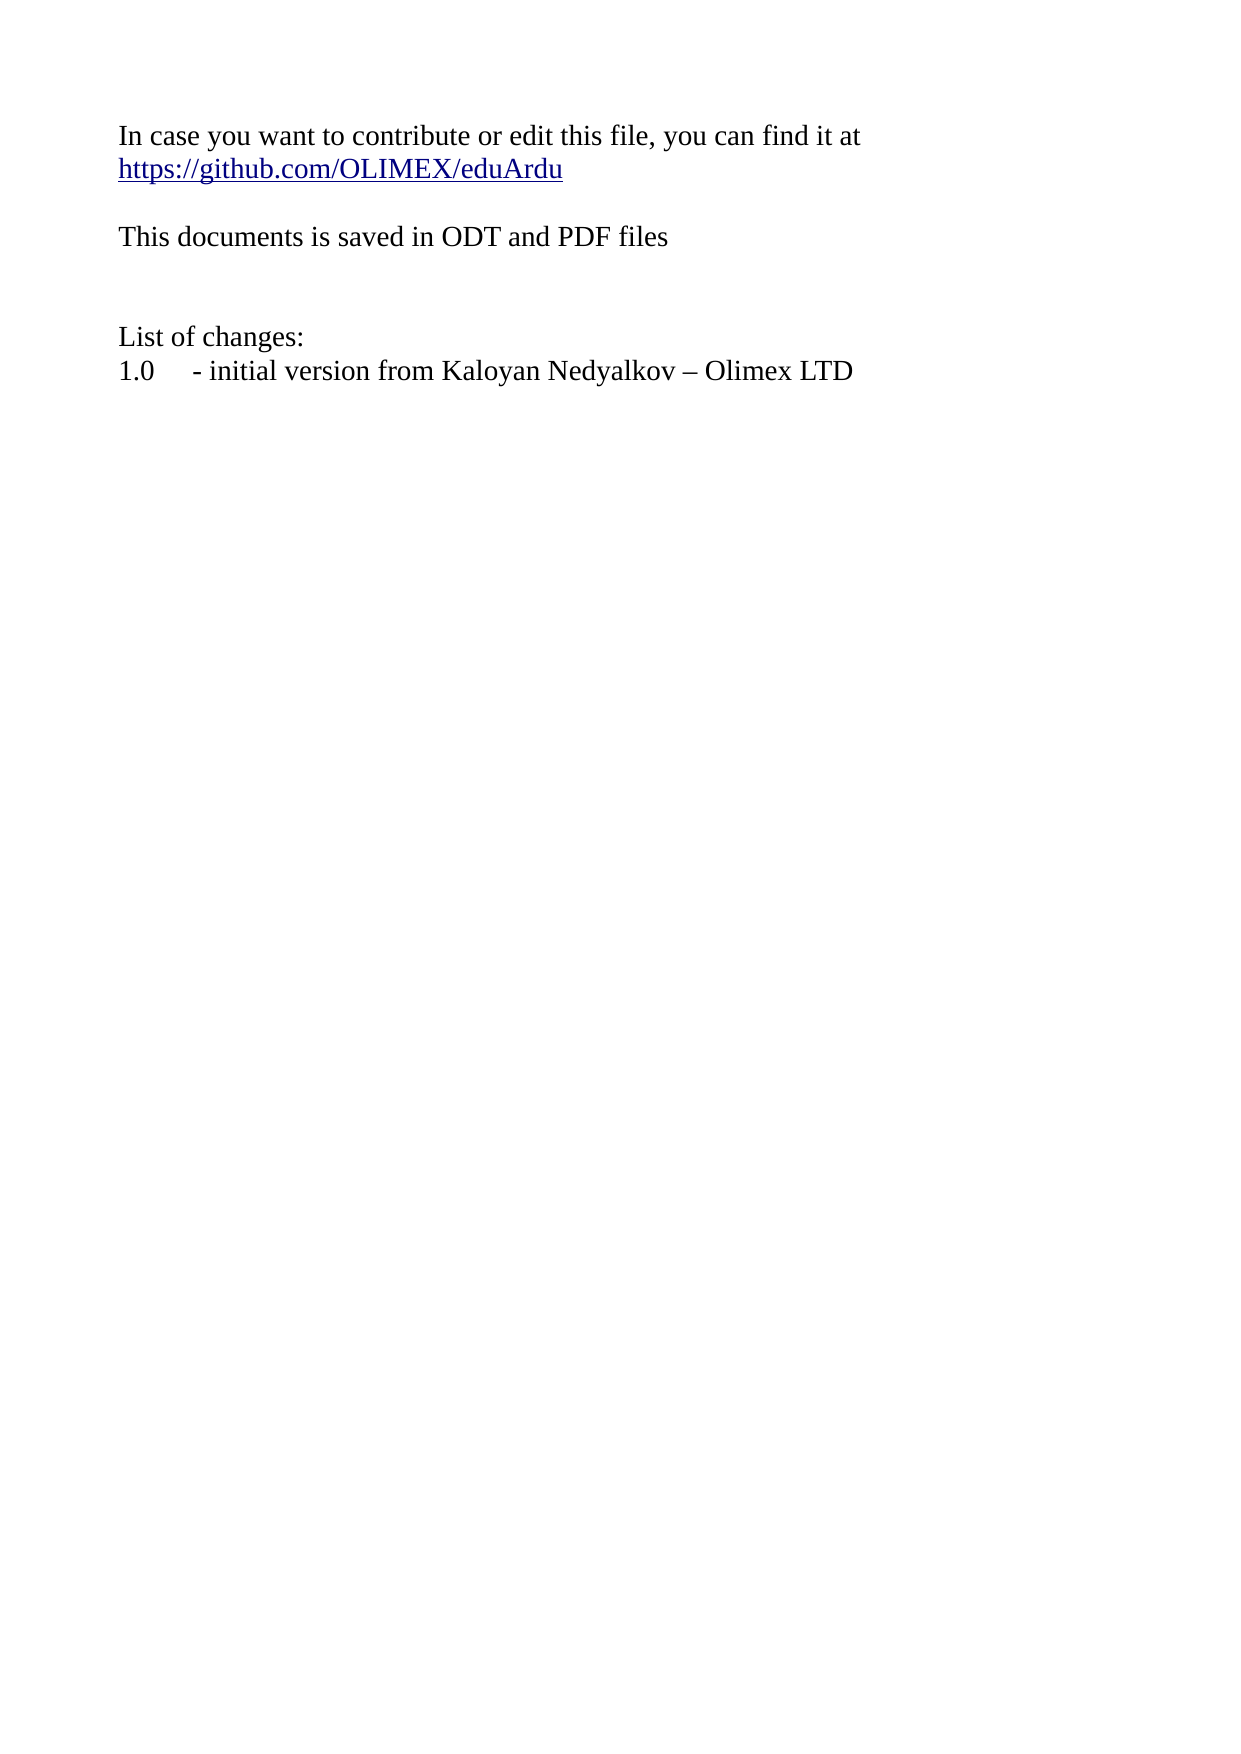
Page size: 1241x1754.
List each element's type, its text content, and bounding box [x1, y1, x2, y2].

text 1.0 - initial version from Kaloyan Nedyalkov – Olimex LTD [118, 353, 1122, 386]
text List of changes: [118, 319, 1122, 353]
text In case you want to contribute or edit this file, you can find it at [118, 118, 1122, 152]
text This documents is saved in ODT and PDF files [118, 219, 1122, 252]
text https://github.com/OLIMEX/eduArdu [118, 152, 1122, 185]
